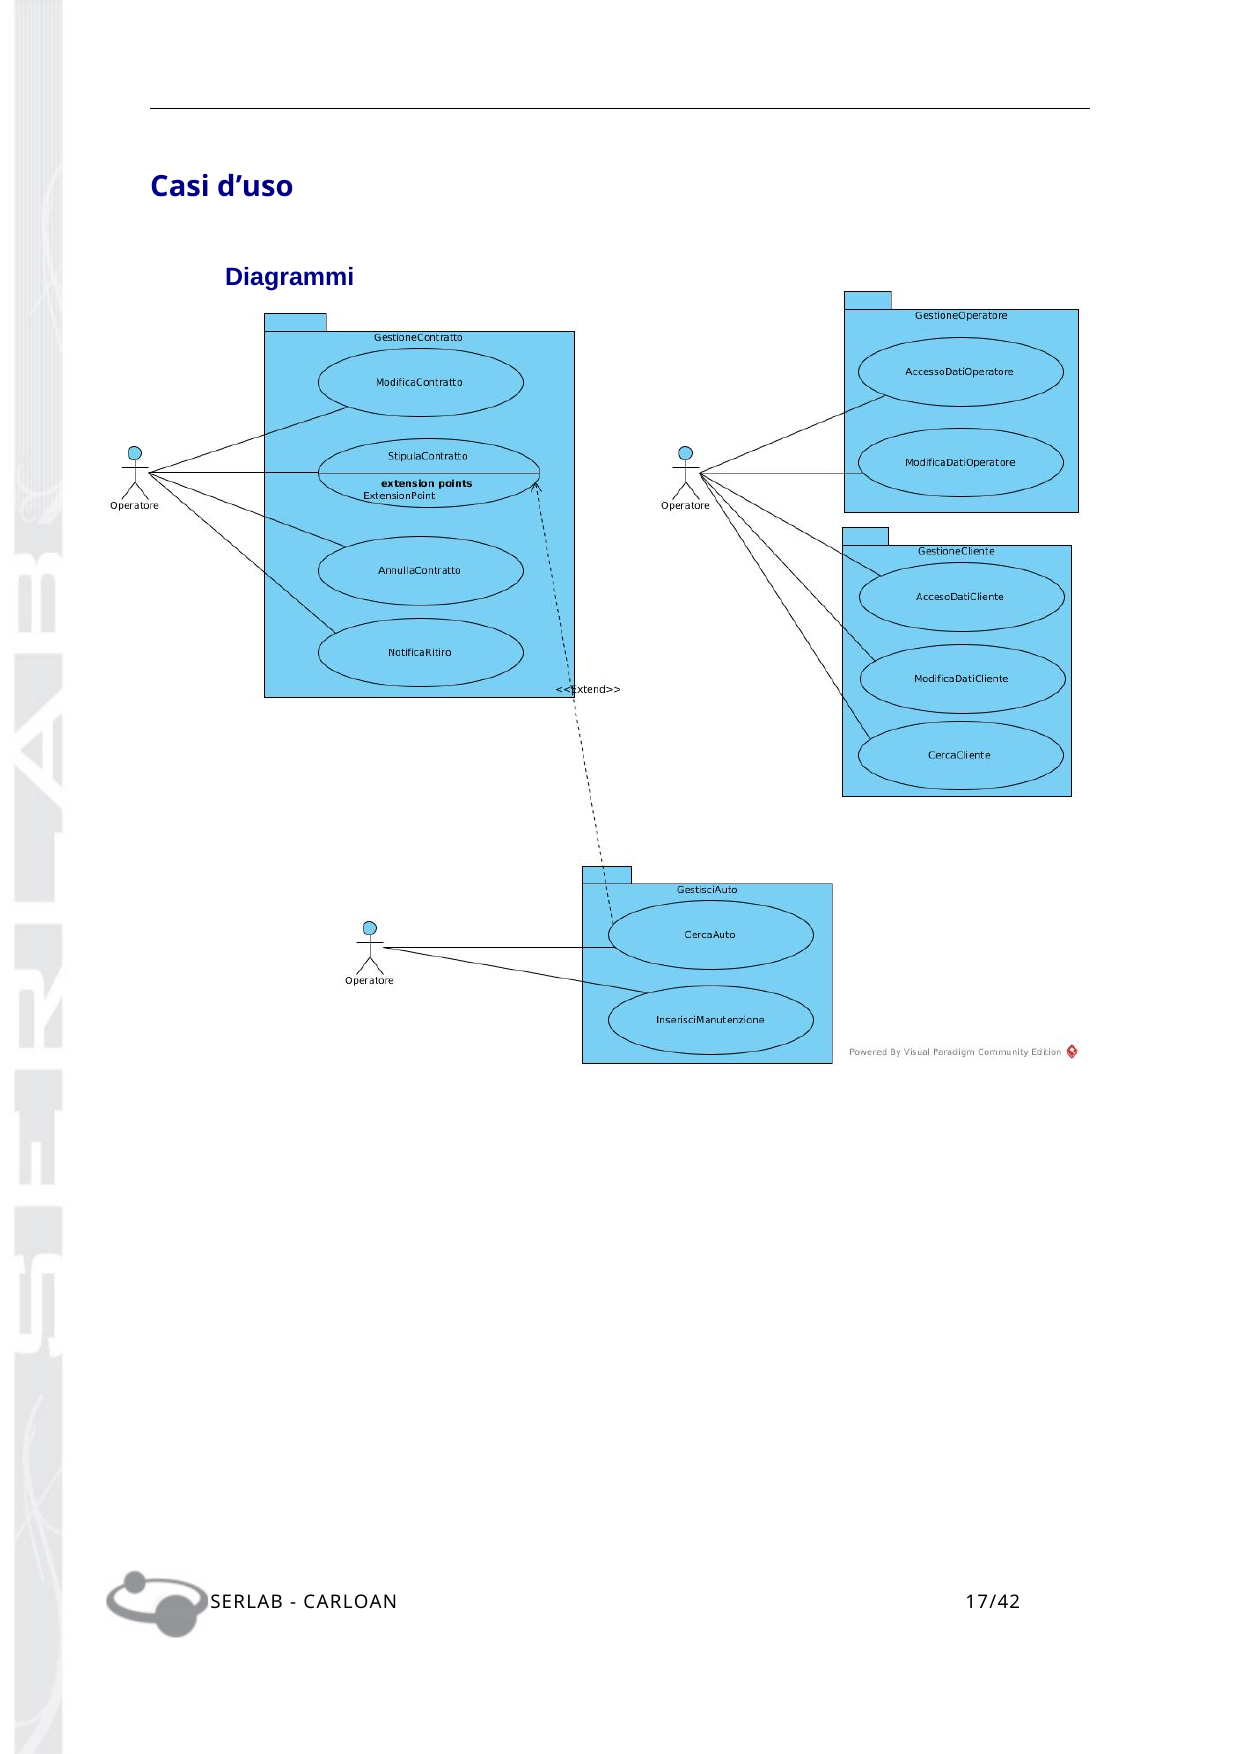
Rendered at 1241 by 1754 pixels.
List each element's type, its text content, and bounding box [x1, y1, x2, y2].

picture [99, 291, 1082, 1066]
subtitle Diagrammi [150, 262, 1031, 291]
subtitle Casi d’uso [150, 165, 1090, 205]
picture [94, 1570, 209, 1641]
picture [0, 0, 71, 1754]
